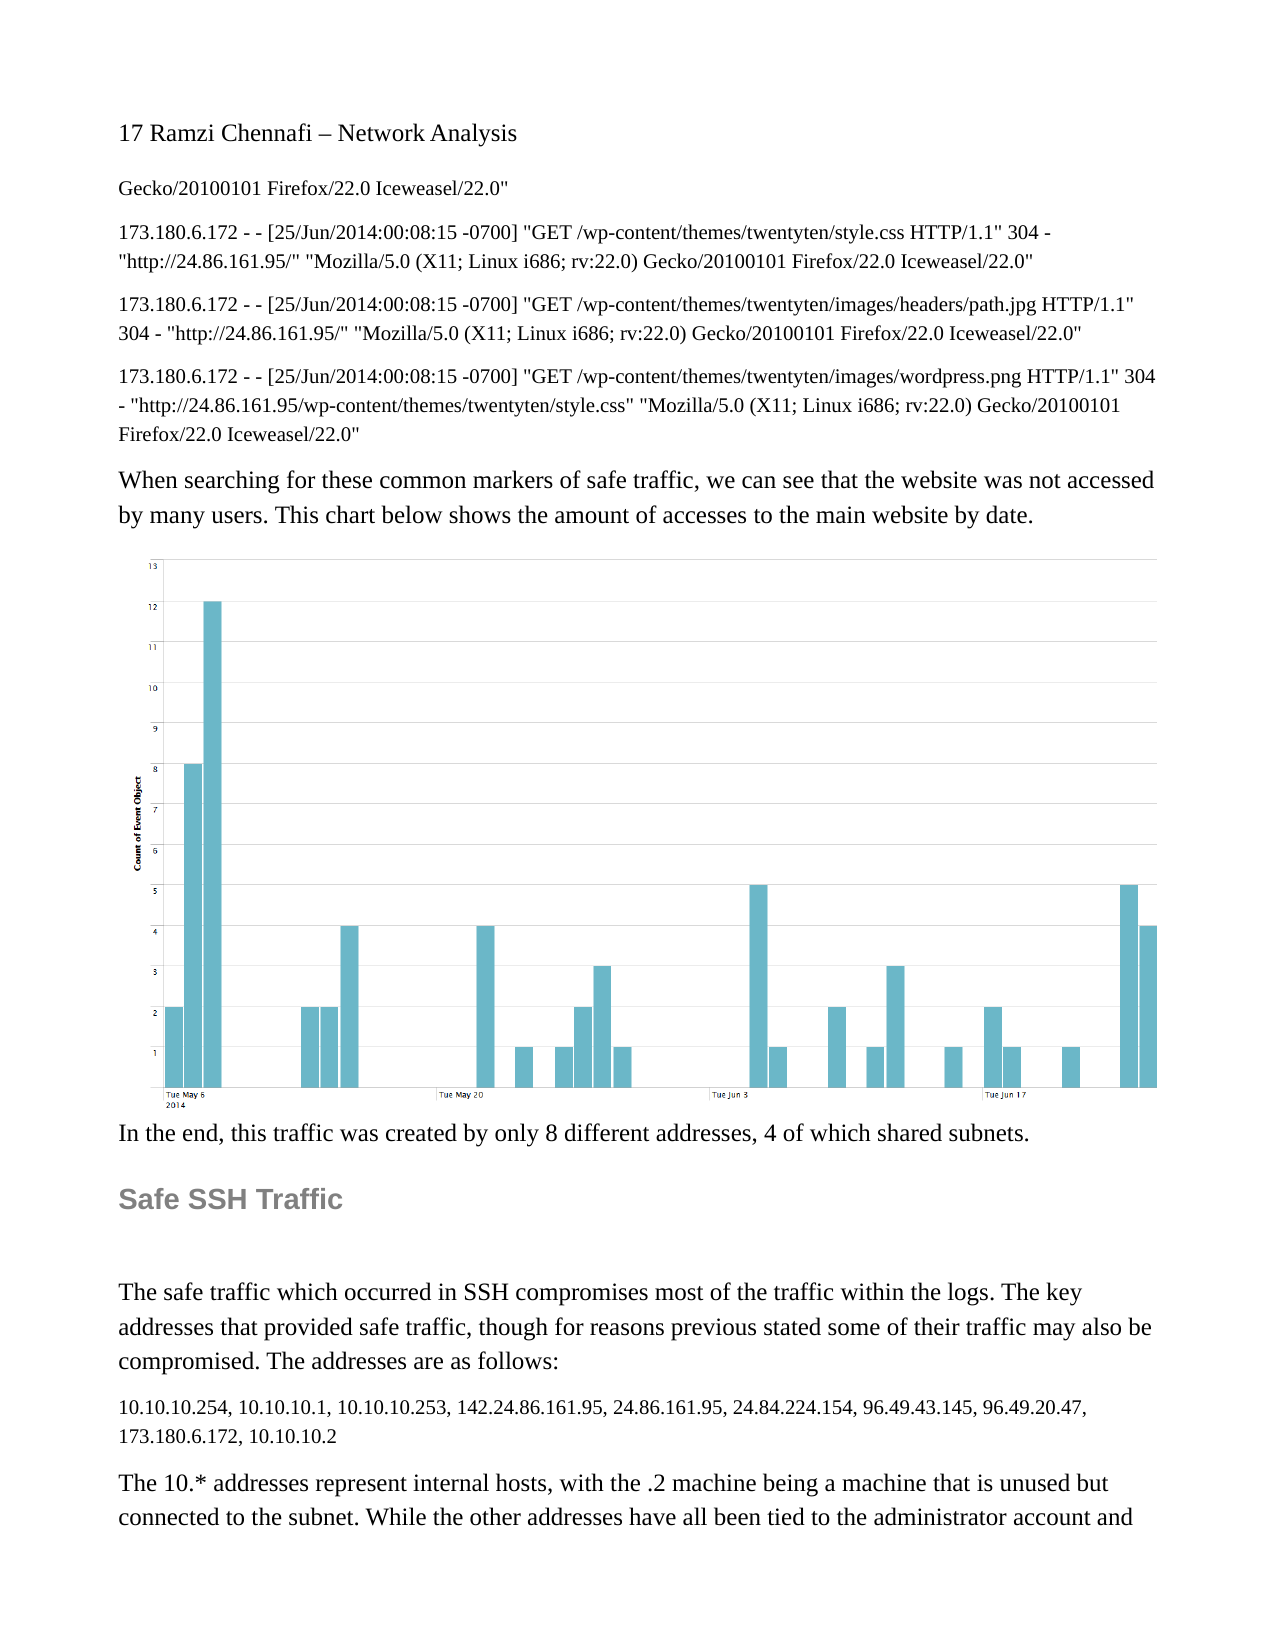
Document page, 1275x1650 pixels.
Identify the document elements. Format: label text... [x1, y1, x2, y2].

text 10.10.10.254, 10.10.10.1, 10.10.10.253, 142.24.86.161.95, 24.86.161.95, 24.84.224.154, 96.49.43.145, 96.49.20.47, 173.180.6.172, 10.10.10.2 [118, 1395, 1157, 1448]
text The 10.* addresses represent internal hosts, with the .2 machine being a machine that is unused but connected to the subnet. While the other addresses have all been tied to the administrator account and [118, 1468, 1157, 1531]
text 173.180.6.172 - - [25/Jun/2014:00:08:15 -0700] "GET /wp-content/themes/twentyten/style.css HTTP/1.1" 304 - "http://24.86.161.95/" "Mozilla/5.0 (X11; Linux i686; rv:22.0) Gecko/20100101 Firefox/22.0 Iceweasel/22.0" [118, 220, 1157, 273]
subtitle Safe SSH Traffic [118, 1182, 1157, 1216]
text 173.180.6.172 - - [25/Jun/2014:00:08:15 -0700] "GET /wp-content/themes/twentyten/images/headers/path.jpg HTTP/1.1" 304 - "http://24.86.161.95/" "Mozilla/5.0 (X11; Linux i686; rv:22.0) Gecko/20100101 Firefox/22.0 Iceweasel/22.0" [118, 292, 1157, 345]
text The safe traffic which occurred in SSH compromises most of the traffic within the logs. The key addresses that provided safe traffic, though for reasons previous stated some of their traffic may also be compromised. The addresses are as follows: [118, 1277, 1157, 1375]
text In the end, this traffic was created by only 8 different addresses, 4 of which shared subnets. [118, 1113, 1157, 1147]
picture [118, 549, 1157, 1113]
text Gecko/20100101 Firefox/22.0 Iceweasel/22.0" [118, 176, 1157, 200]
text When searching for these common markers of safe traffic, we can see that the website was not accessed by many users. This chart below shows the amount of accesses to the main website by date. [118, 466, 1157, 529]
text 173.180.6.172 - - [25/Jun/2014:00:08:15 -0700] "GET /wp-content/themes/twentyten/images/wordpress.png HTTP/1.1" 304 - "http://24.86.161.95/wp-content/themes/twentyten/style.css" "Mozilla/5.0 (X11; Linux i686; rv:22.0) Gecko/20100101 Firefox/22.0 Iceweasel/22.0" [118, 364, 1157, 446]
